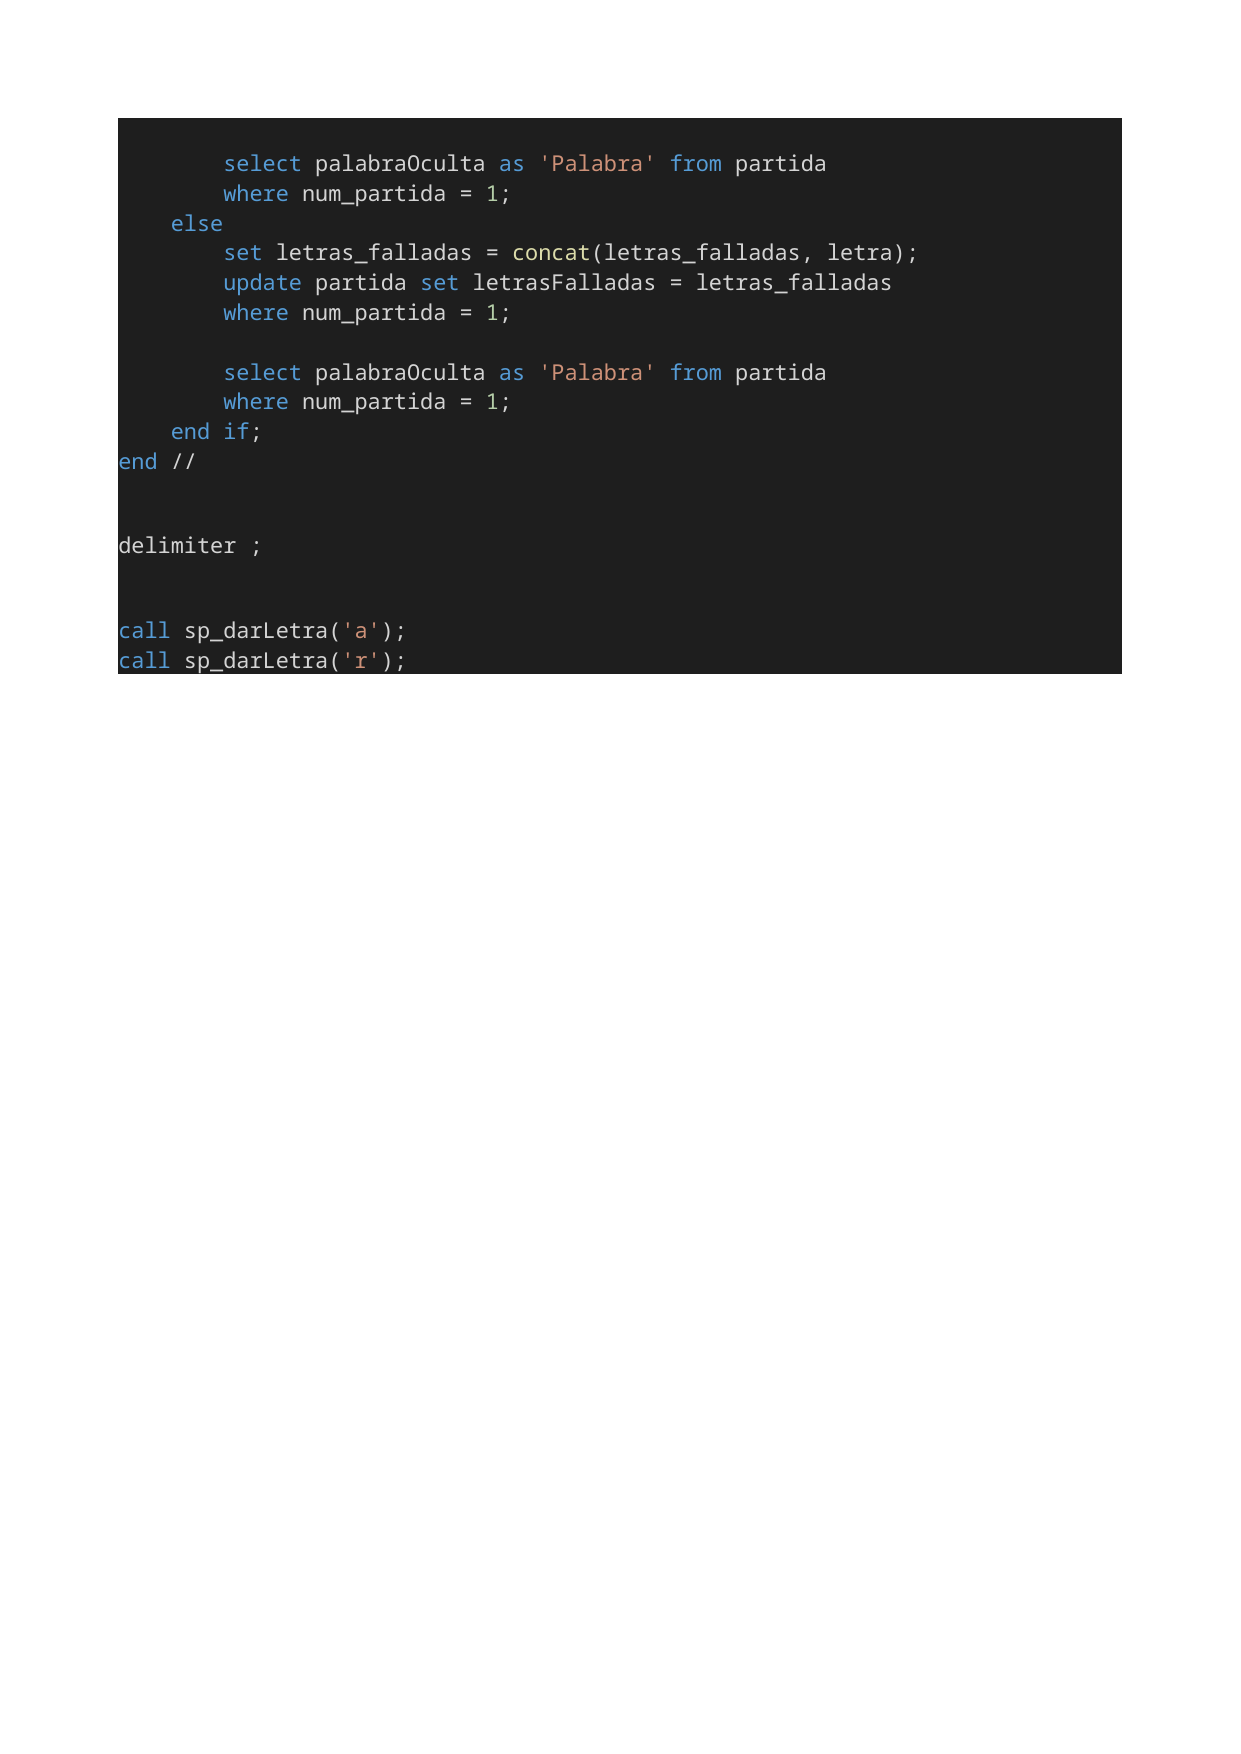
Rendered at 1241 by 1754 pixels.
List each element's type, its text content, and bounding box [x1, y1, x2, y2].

text delimiter ; [118, 530, 1122, 560]
text select palabraOculta as 'Palabra' from partida [118, 356, 1122, 386]
text else [118, 207, 1122, 237]
text where num_partida = 1; [118, 297, 1122, 327]
text call sp_darLetra('r'); [118, 645, 1122, 674]
text where num_partida = 1; [118, 386, 1122, 416]
text set letras_falladas = concat(letras_falladas, letra); [118, 237, 1122, 267]
text call sp_darLetra('a'); [118, 615, 1122, 645]
text end if; [118, 416, 1122, 446]
text update partida set letrasFalladas = letras_falladas [118, 267, 1122, 297]
text where num_partida = 1; [118, 178, 1122, 207]
text end // [118, 446, 1122, 476]
text select palabraOculta as 'Palabra' from partida [118, 148, 1122, 178]
